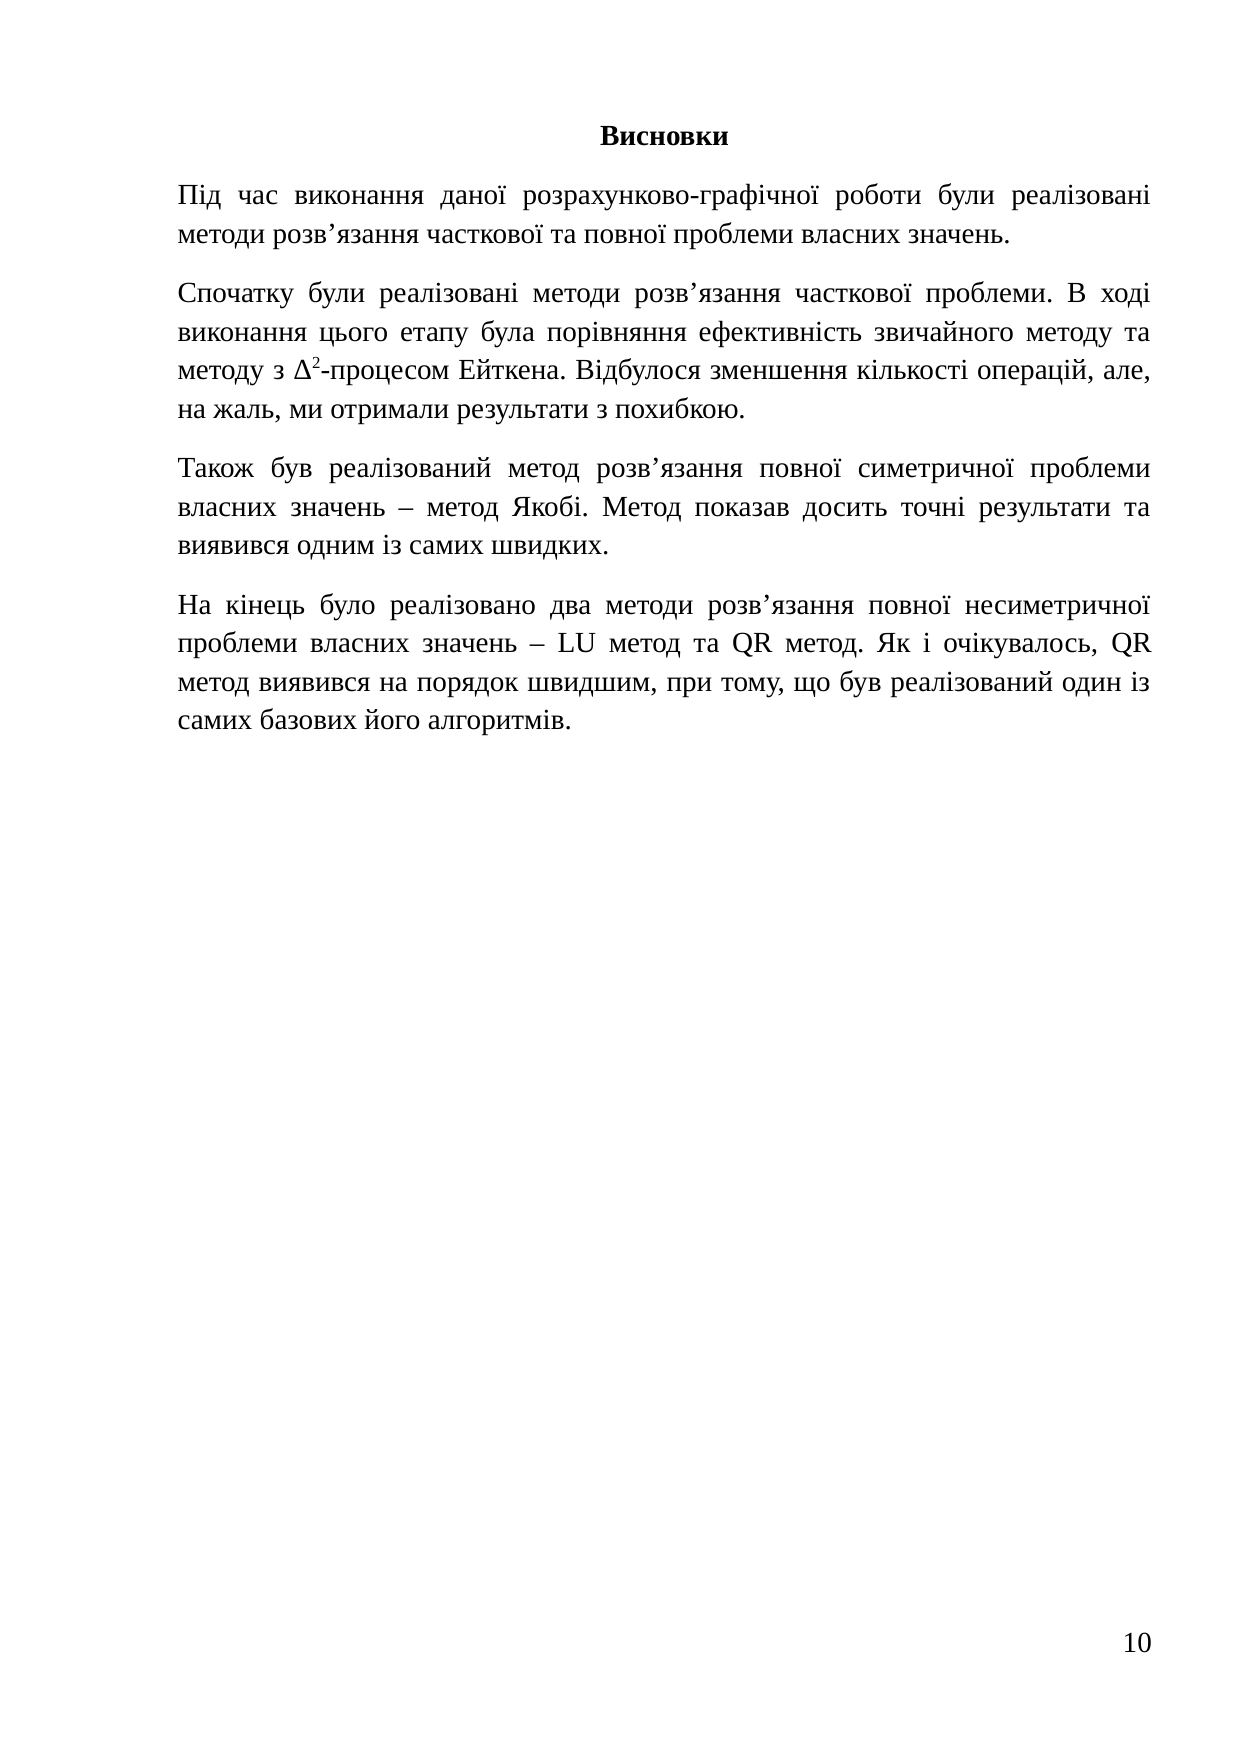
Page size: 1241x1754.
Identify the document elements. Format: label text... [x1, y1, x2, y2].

text На кінець було реалізовано два методи розв’язання повної несиметричної проблеми власних значень – LU метод та QR метод. Як і очікувалось, QR метод виявився на порядок швидшим, при тому, що був реалізований один із самих базових його алгоритмів. [177, 587, 1152, 736]
text Також був реалізований метод розв’язання повної симетричної проблеми власних значень – метод Якобі. Метод показав досить точні результати та виявився одним із самих швидких. [177, 450, 1152, 561]
text Під час виконання даної розрахунково-графічної роботи були реалізовані методи розв’язання часткової та повної проблеми власних значень. [177, 177, 1152, 249]
text Спочатку були реалізовані методи розв’язання часткової проблеми. В ході виконання цього етапу була порівняння ефективність звичайного методу та методу з Δ2-процесом Ейткена. Відбулося зменшення кількості операцій, але, на жаль, ми отримали результати з похибкою. [177, 275, 1152, 424]
text Висновки [177, 118, 1152, 152]
